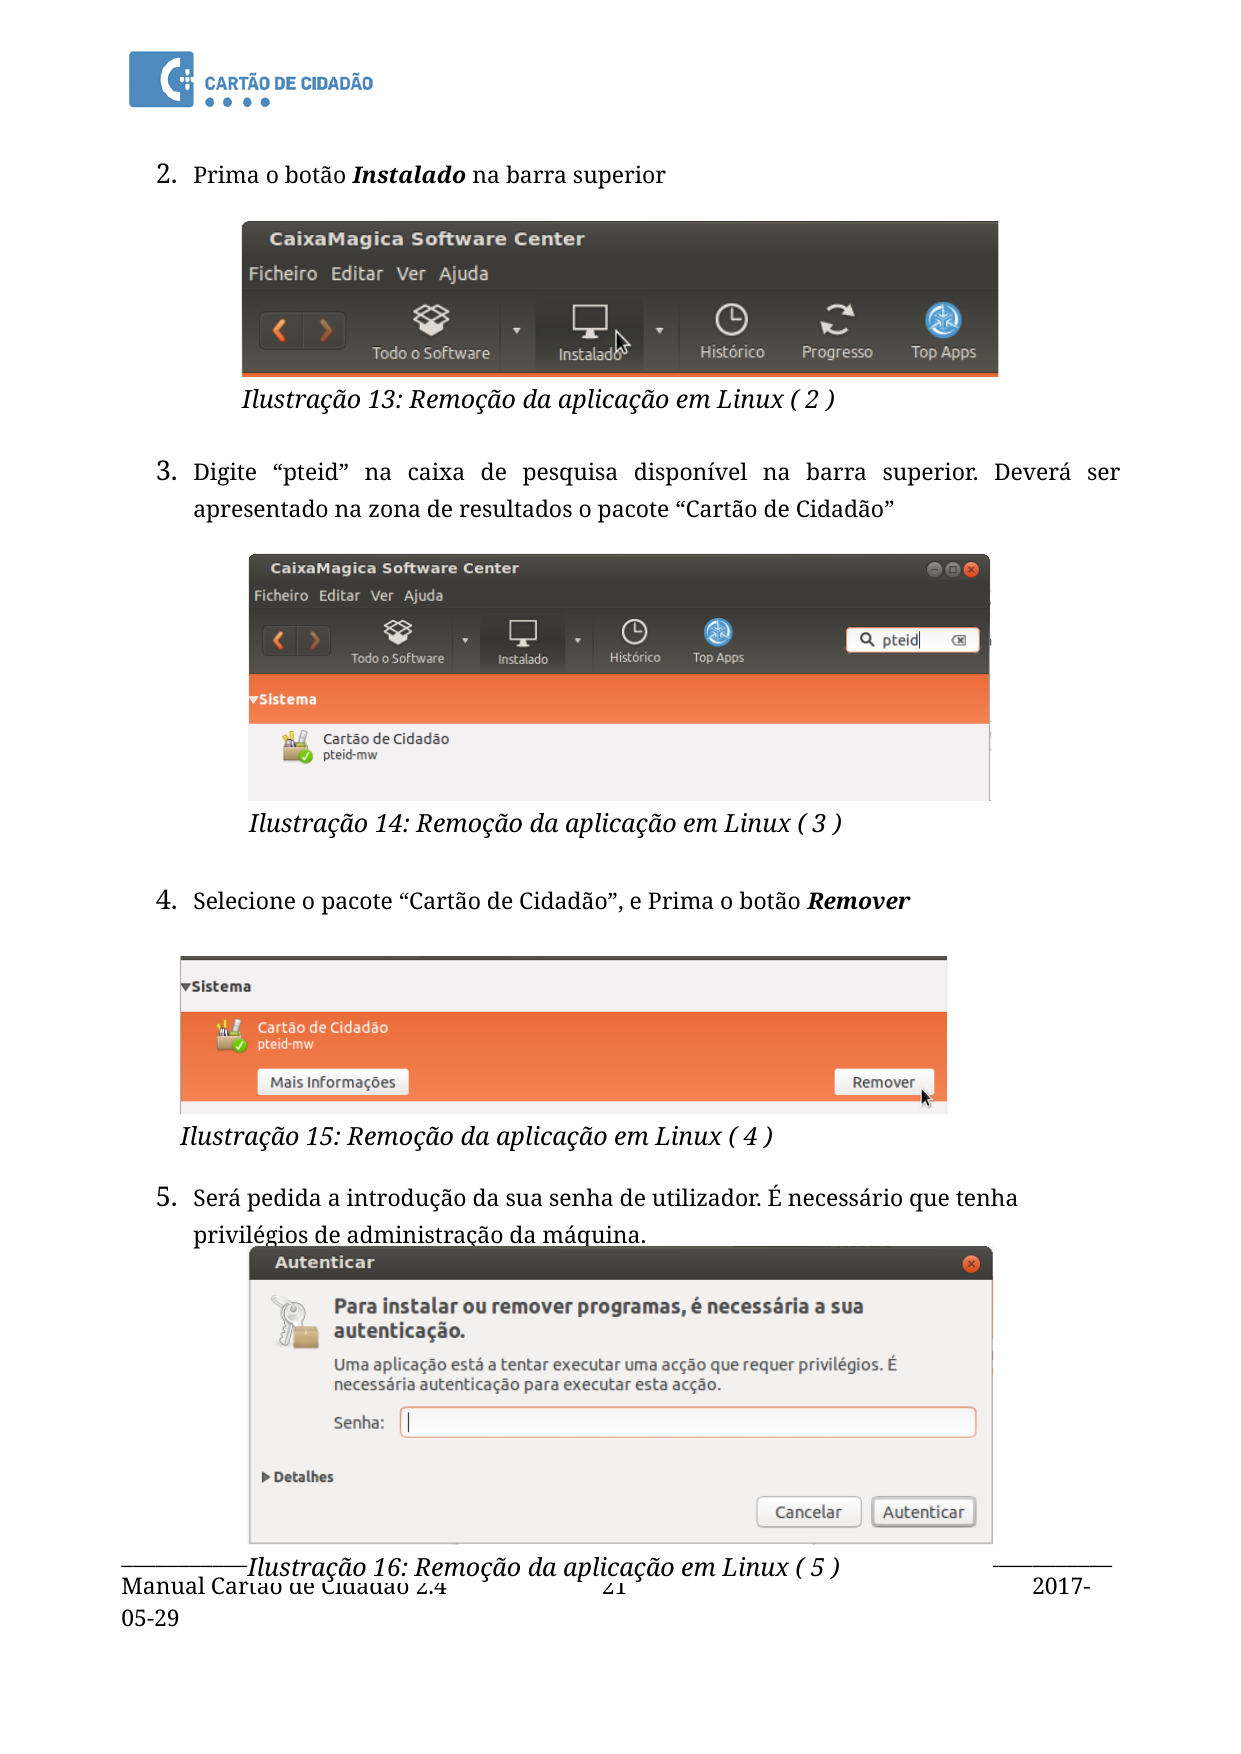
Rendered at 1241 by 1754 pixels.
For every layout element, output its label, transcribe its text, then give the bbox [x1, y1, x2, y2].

text Ilustração 14: Remoção da aplicação em Linux ( 3 ) [249, 801, 991, 840]
list Selecione o pacote “Cartão de Cidadão”, e Prima o botão Remover [156, 880, 1122, 917]
list Prima o botão Instalado na barra superior [156, 154, 1122, 191]
picture [127, 45, 420, 115]
picture [180, 956, 948, 1114]
picture [248, 553, 992, 801]
list Será pedida a introdução da sua senha de utilizador. É necessário que tenha privilégios de administração da máquina. [156, 1177, 1122, 1250]
list Digite “pteid” na caixa de pesquisa disponível na barra superior. Deverá ser apresentado na zona de resultados o pacote “Cartão de Cidadão” [156, 451, 1122, 524]
text Ilustração 13: Remoção da aplicação em Linux ( 2 ) [242, 377, 998, 416]
picture [247, 1246, 994, 1545]
text Ilustração 15: Remoção da aplicação em Linux ( 4 ) [180, 1114, 947, 1152]
picture [241, 221, 999, 377]
text Ilustração 16: Remoção da aplicação em Linux ( 5 ) [247, 1545, 993, 1583]
